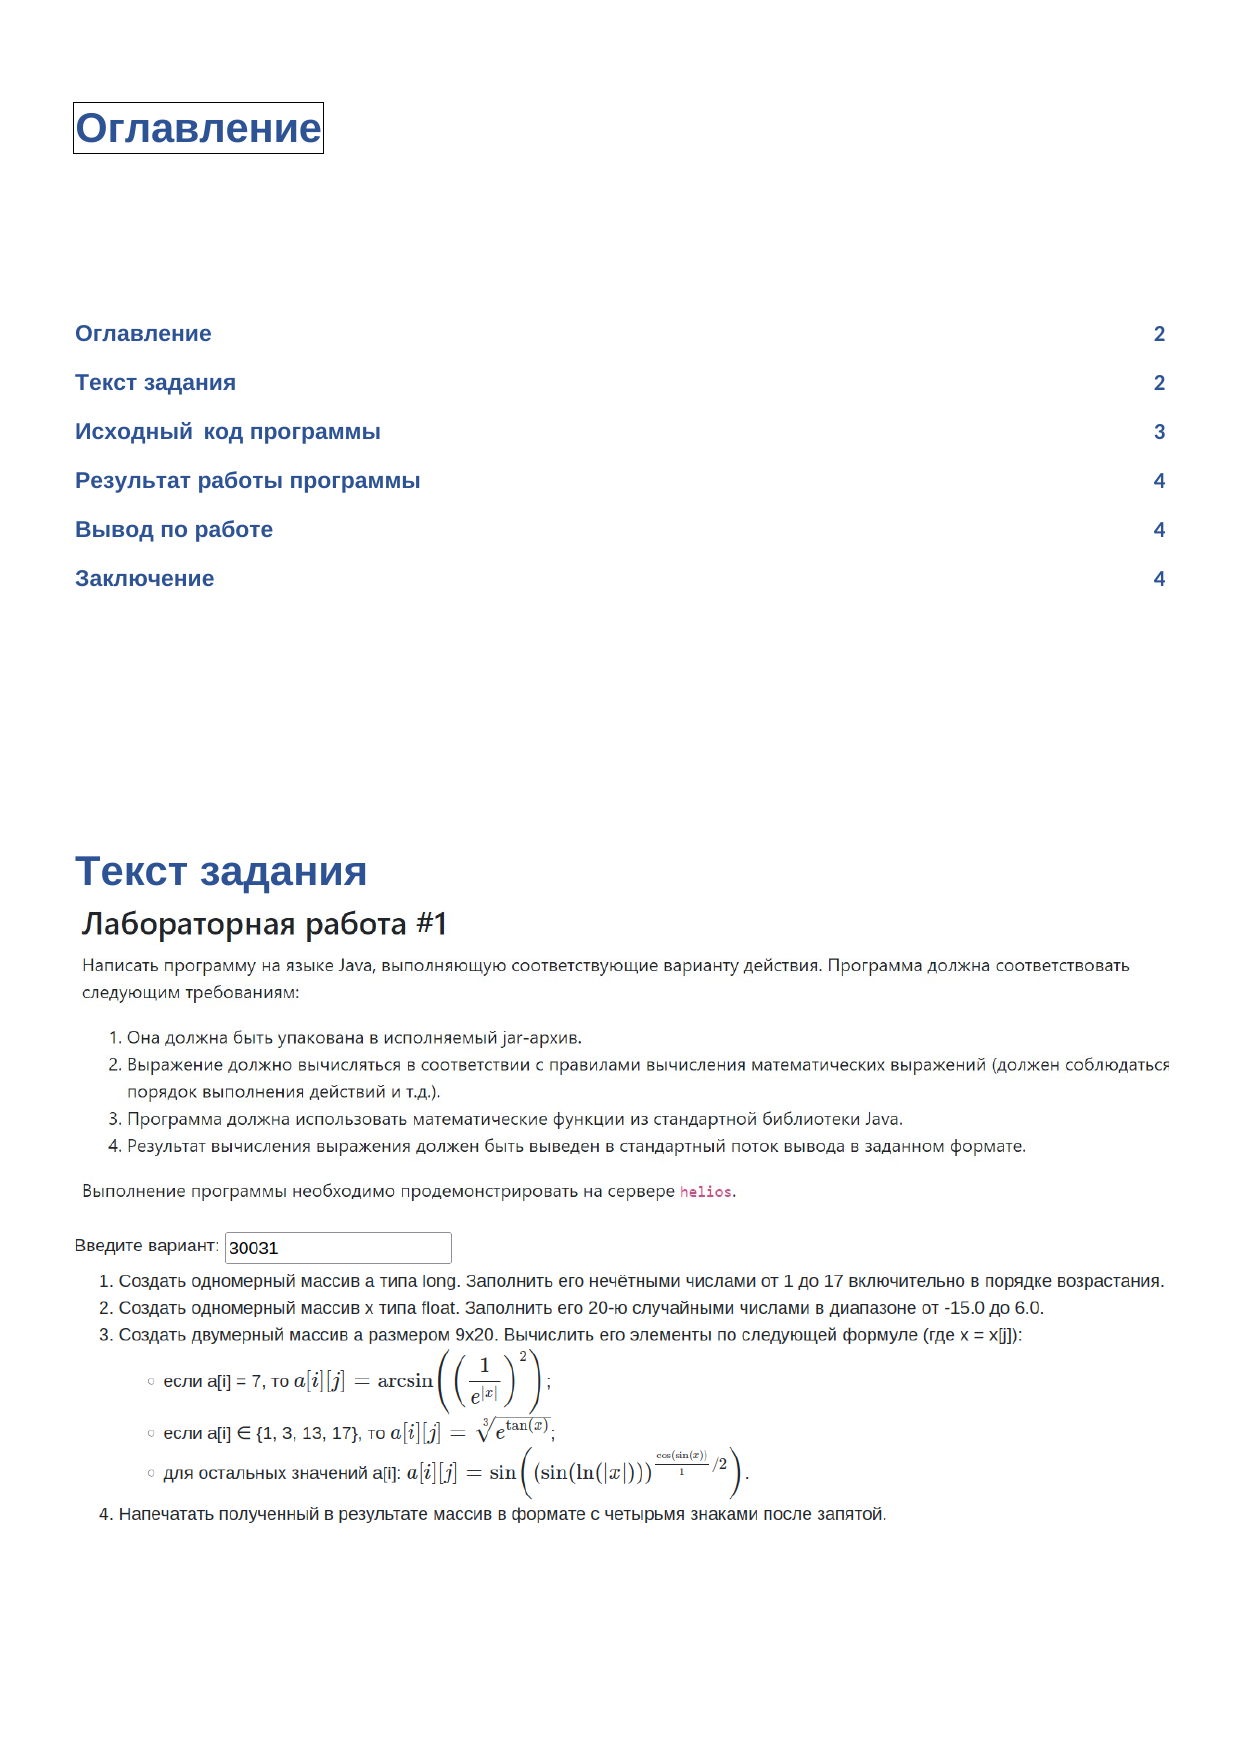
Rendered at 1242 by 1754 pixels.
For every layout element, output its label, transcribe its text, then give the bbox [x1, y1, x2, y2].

text Вывод по работе 4 [75, 515, 1179, 543]
picture [64, 1224, 1180, 1534]
text Текст задания 2 [75, 368, 1179, 396]
text Оглавление 2 [75, 319, 1179, 348]
text Исходный код программы 3 [75, 417, 1179, 445]
picture [81, 910, 1169, 1201]
text Результат работы программы 4 [75, 466, 1179, 494]
subtitle Текст задания [75, 847, 1179, 894]
text Заключение 4 [75, 564, 1179, 592]
